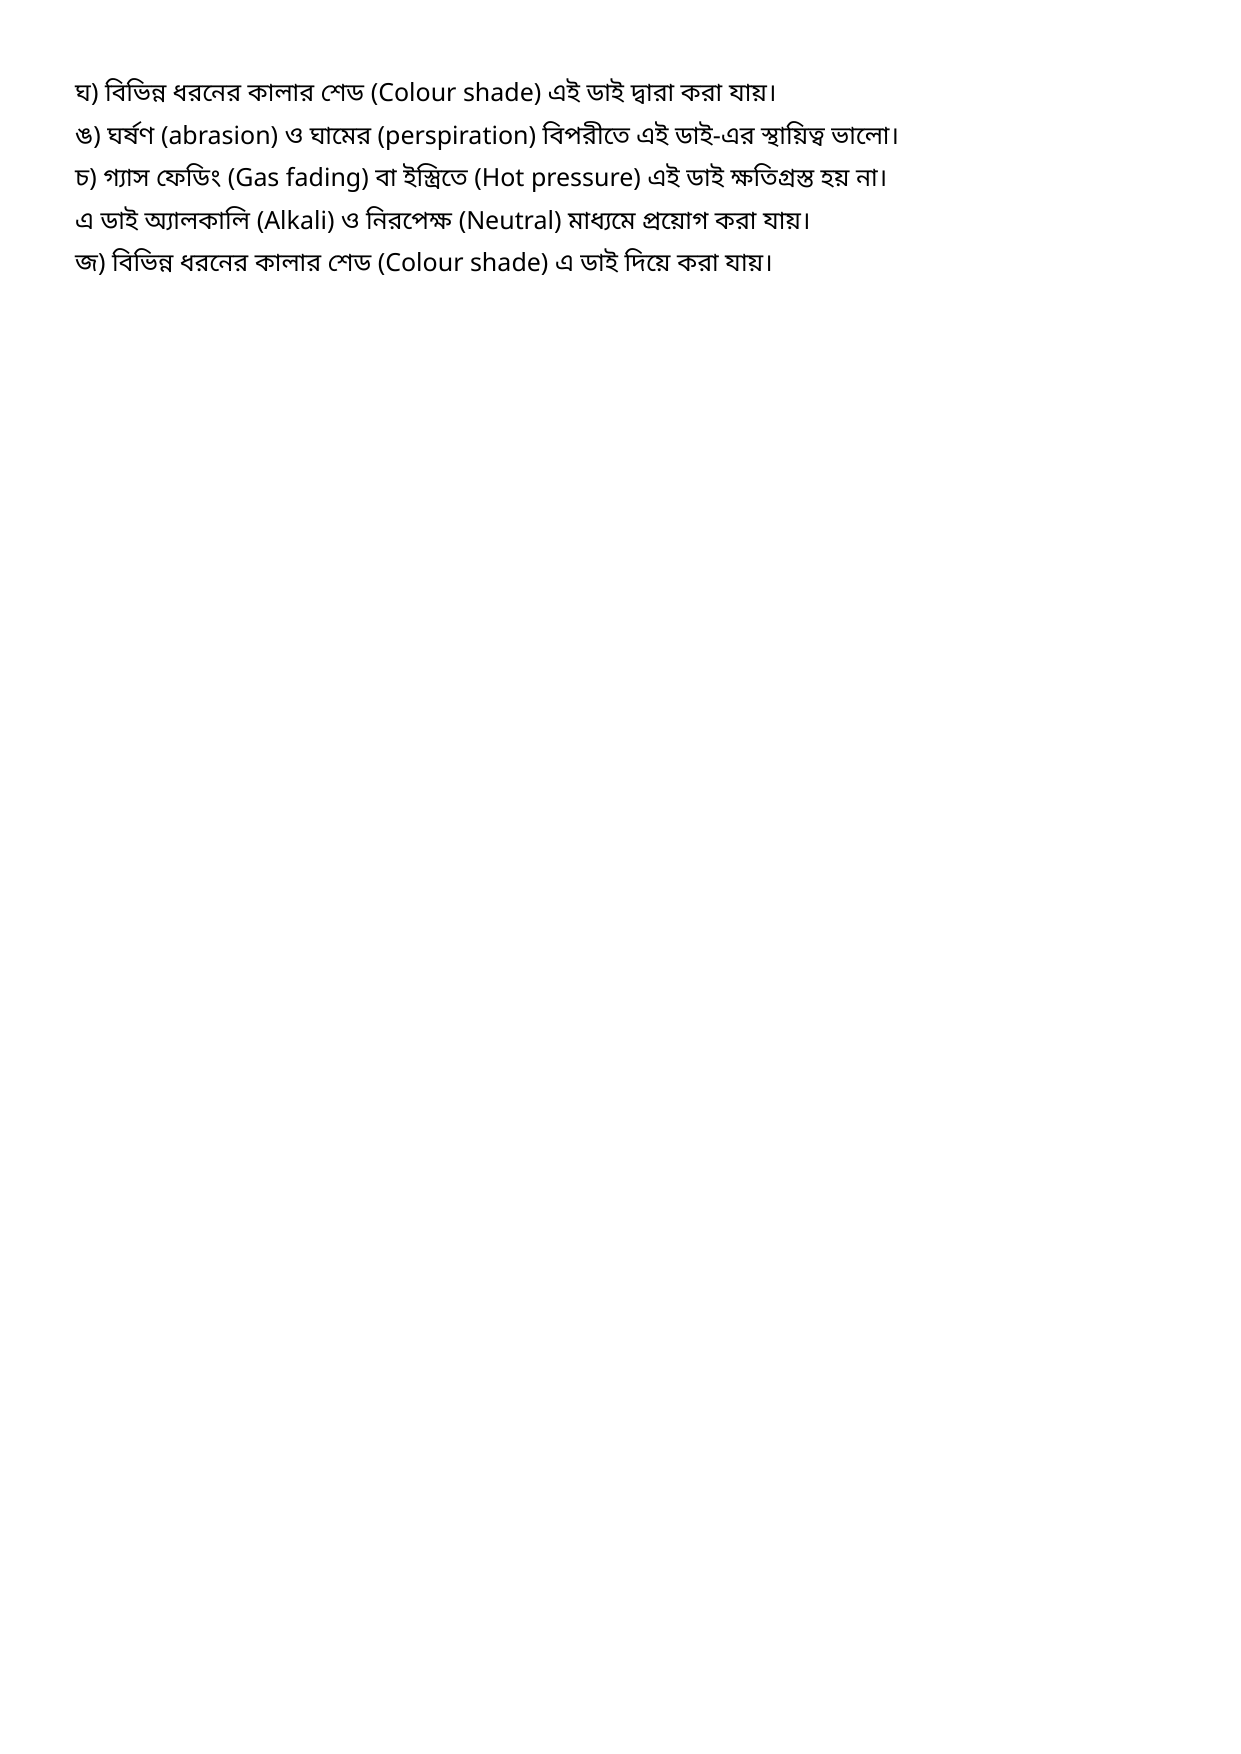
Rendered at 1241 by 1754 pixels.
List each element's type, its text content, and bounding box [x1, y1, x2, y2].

text ঙ) ঘর্ষণ (abrasion) ও ঘামের (perspiration) বিপরীতে এই ডাই-এর স্থায়িত্ব ভালো। [75, 117, 1165, 154]
text এ ডাই অ্যালকালি (Alkali) ও নিরপেক্ষ (Neutral) মাধ্যমে প্রয়োগ করা যায়। [75, 202, 1165, 239]
text চ) গ্যাস ফেডিং (Gas fading) বা ইস্ত্রিতে (Hot pressure) এই ডাই ক্ষতিগ্রস্ত হয় না। [75, 160, 1165, 197]
text ঘ) বিভিন্ন ধরনের কালার শেড (Colour shade) এই ডাই দ্বারা করা যায়। [75, 75, 1165, 112]
text জ) বিভিন্ন ধরনের কালার শেড (Colour shade) এ ডাই দিয়ে করা যায়। [75, 245, 1165, 282]
